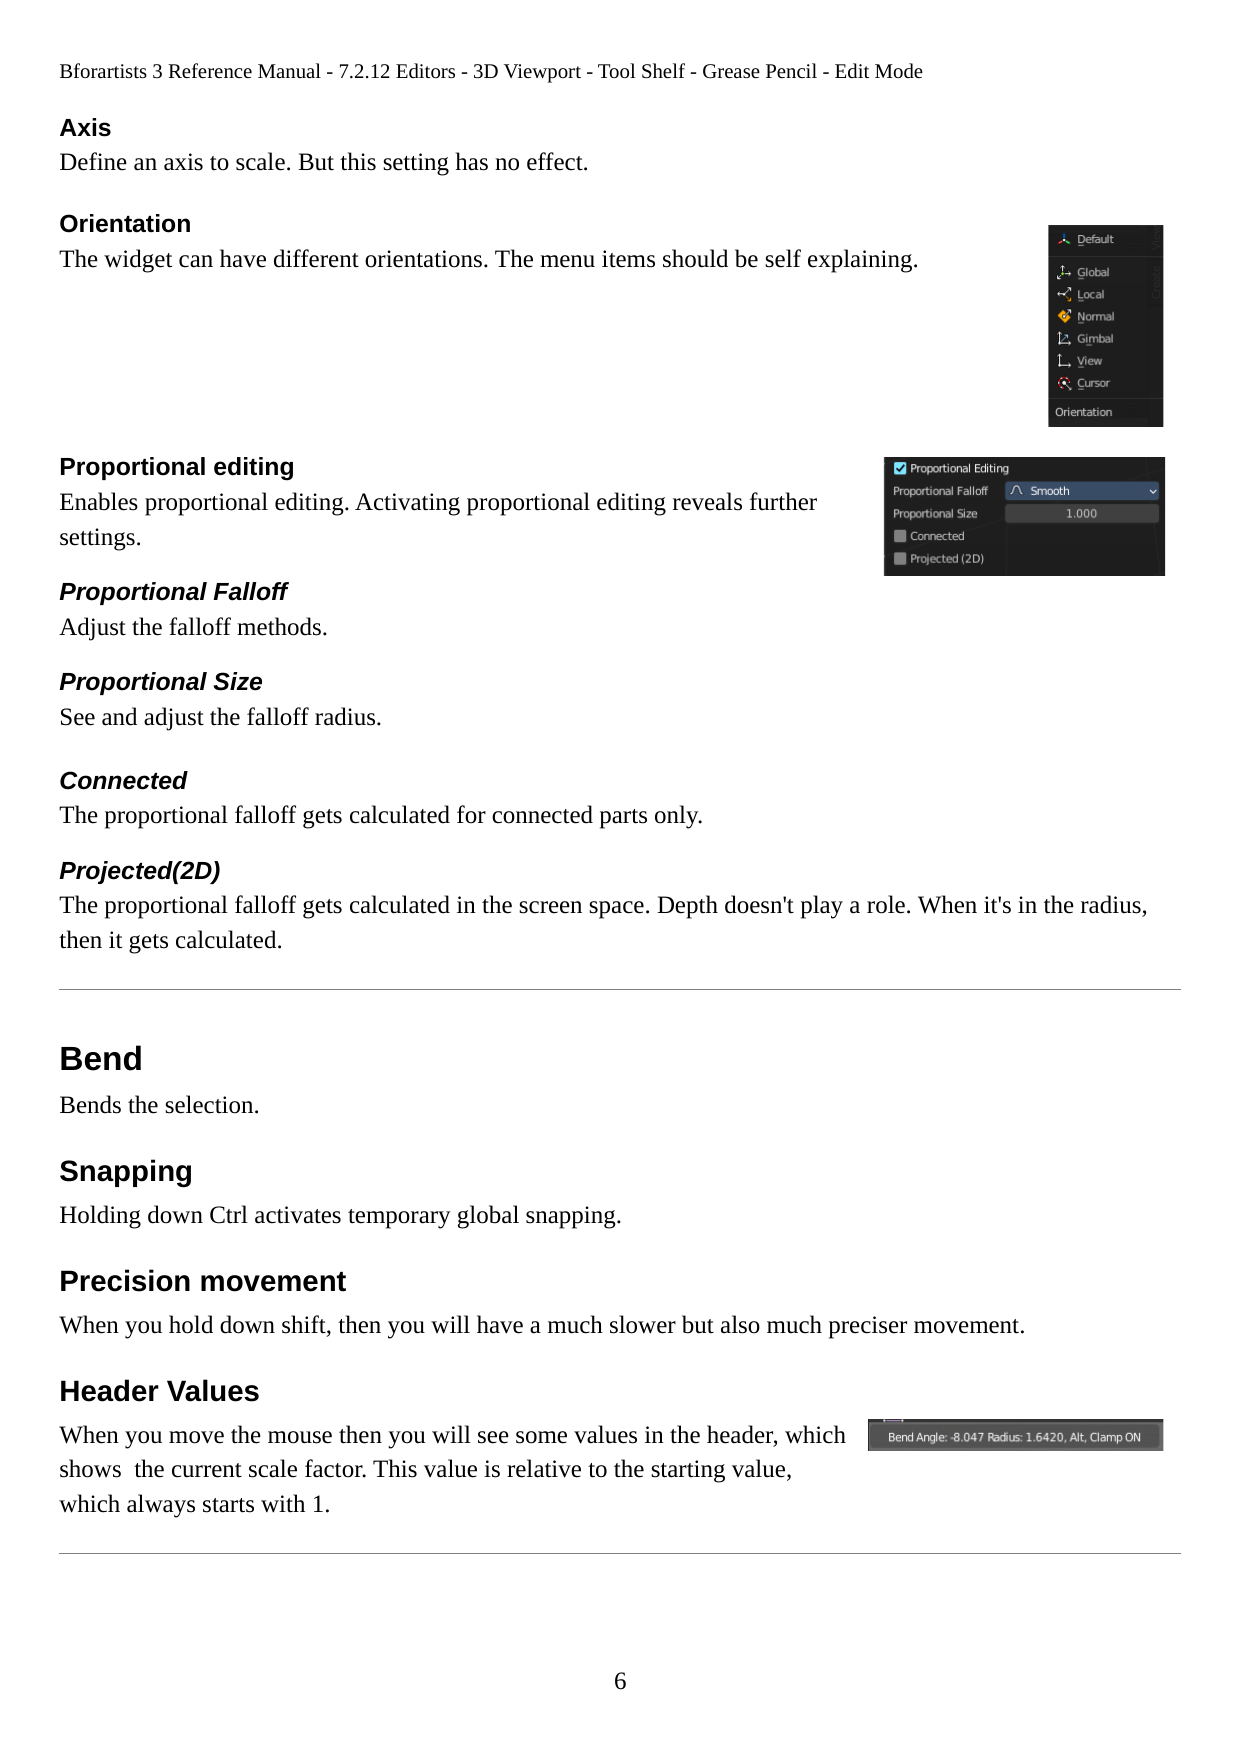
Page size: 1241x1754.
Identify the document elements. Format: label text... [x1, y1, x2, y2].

text Adjust the falloff methods. [59, 612, 1181, 641]
picture [1048, 225, 1164, 427]
subtitle Orientation [59, 209, 1181, 237]
subtitle Axis [59, 113, 1181, 141]
picture [883, 457, 1166, 576]
text Define an axis to scale. But this setting has no effect. [59, 147, 1181, 176]
subtitle Connected [59, 766, 1181, 794]
text The proportional falloff gets calculated in the screen space. Depth doesn't play a role. When it's in the radius, then it gets calculated. [59, 891, 1181, 954]
text Bends the selection. [59, 1090, 1181, 1119]
text Holding down Ctrl activates temporary global snapping. [59, 1200, 1181, 1229]
text See and adjust the falloff radius. [59, 702, 1181, 731]
subtitle Projected(2D) [59, 856, 1181, 884]
subtitle Proportional Falloff [59, 577, 1181, 606]
text Enables proportional editing. Activating proportional editing reveals further settings. [59, 487, 883, 551]
subtitle Precision movement [59, 1264, 1181, 1298]
subtitle Proportional Size [59, 667, 1181, 696]
text When you move the mouse then you will see some values in the header, which shows the current scale factor. This value is relative to the starting value, which always starts with 1. [59, 1420, 1181, 1518]
picture [868, 1419, 1164, 1451]
text When you hold down shift, then you will have a much slower but also much preciser movement. [59, 1310, 1181, 1339]
subtitle Bend [59, 1039, 1181, 1078]
text The widget can have different orientations. The menu items should be self explaining. [59, 244, 1048, 272]
subtitle Snapping [59, 1154, 1181, 1188]
subtitle Header Values [59, 1374, 1181, 1407]
subtitle Proportional editing [59, 452, 1181, 481]
text The proportional falloff gets calculated for connected parts only. [59, 801, 1181, 829]
